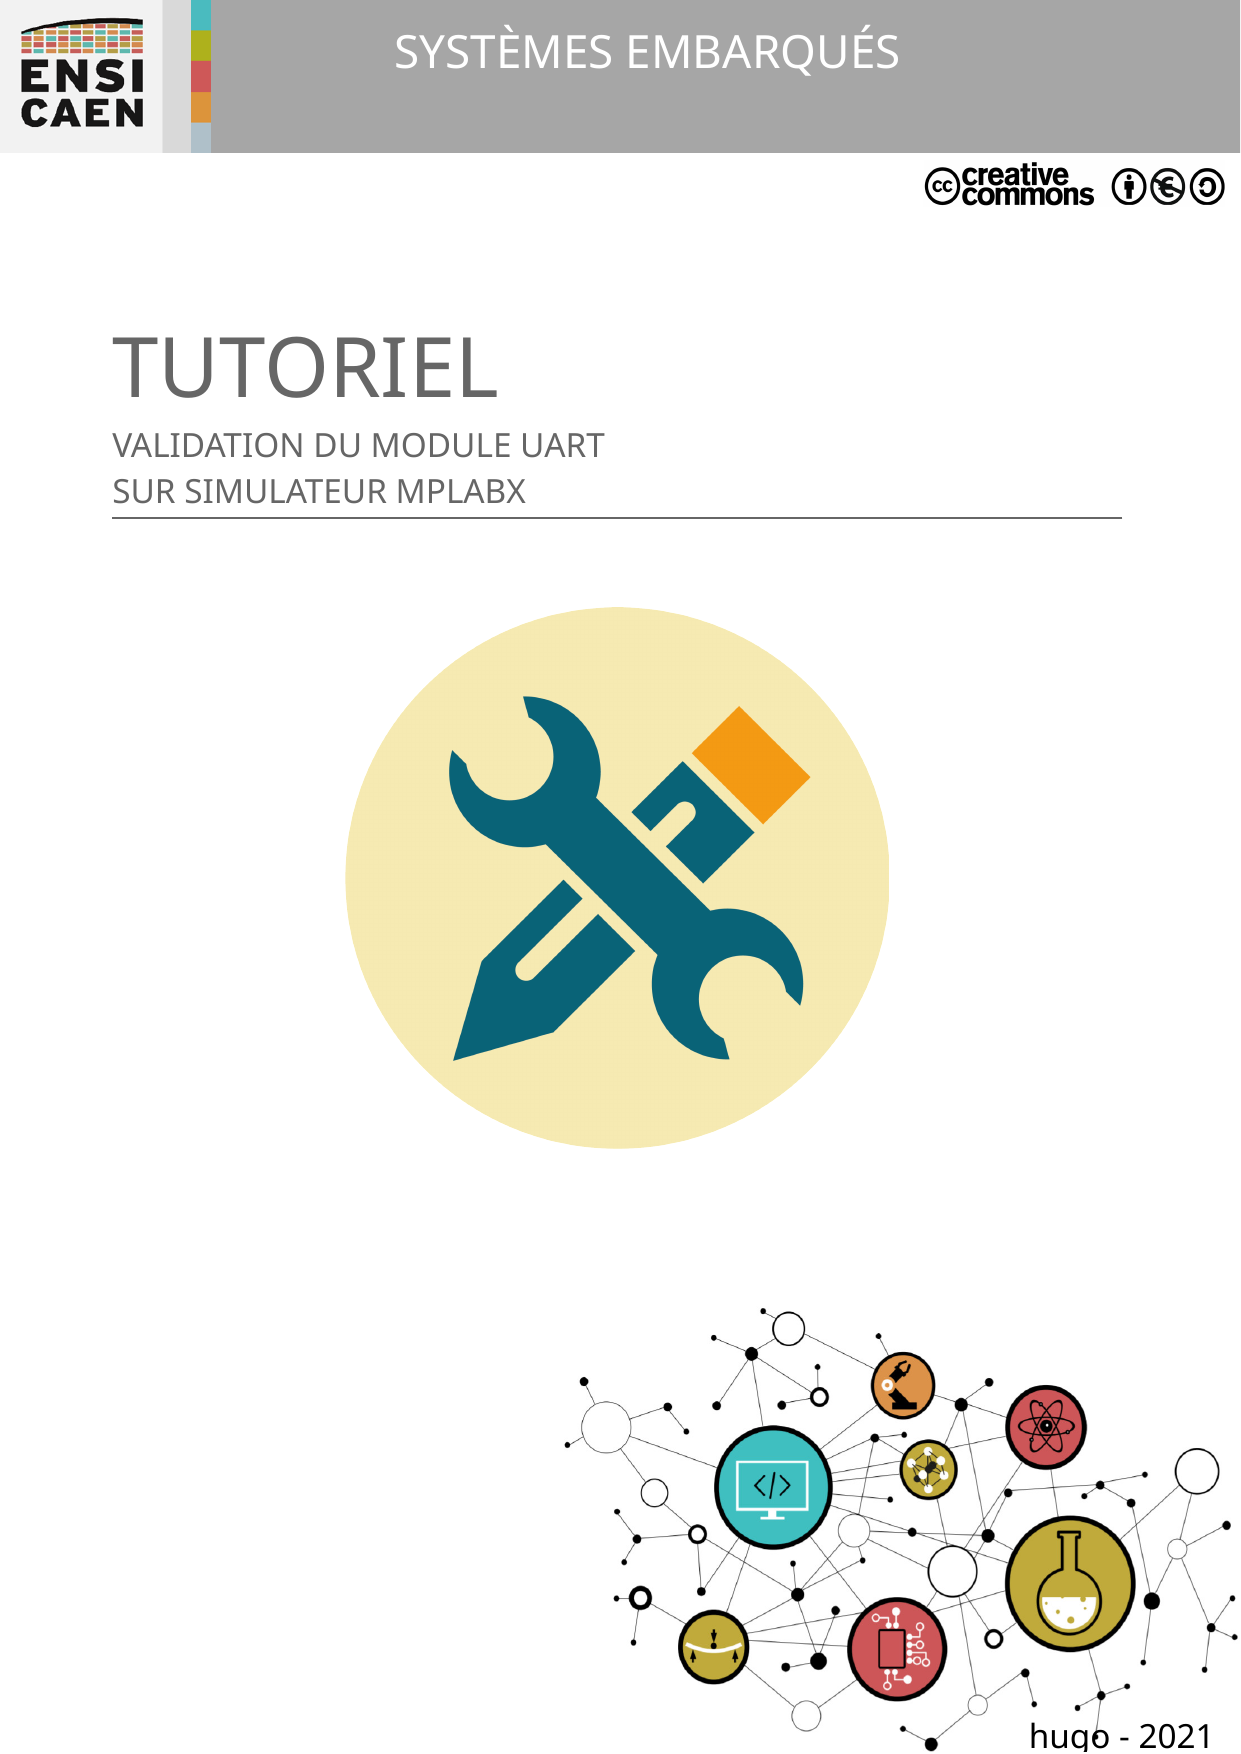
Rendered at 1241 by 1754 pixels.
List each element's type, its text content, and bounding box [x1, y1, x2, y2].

text VALIDATION DU MODULE UART [112, 422, 1122, 468]
picture [559, 1306, 1241, 1754]
picture [345, 607, 889, 1149]
picture [0, 0, 1241, 153]
text SUR SIMULATEUR MPLABX [112, 468, 1122, 513]
text TUTORIEL [112, 309, 1122, 422]
